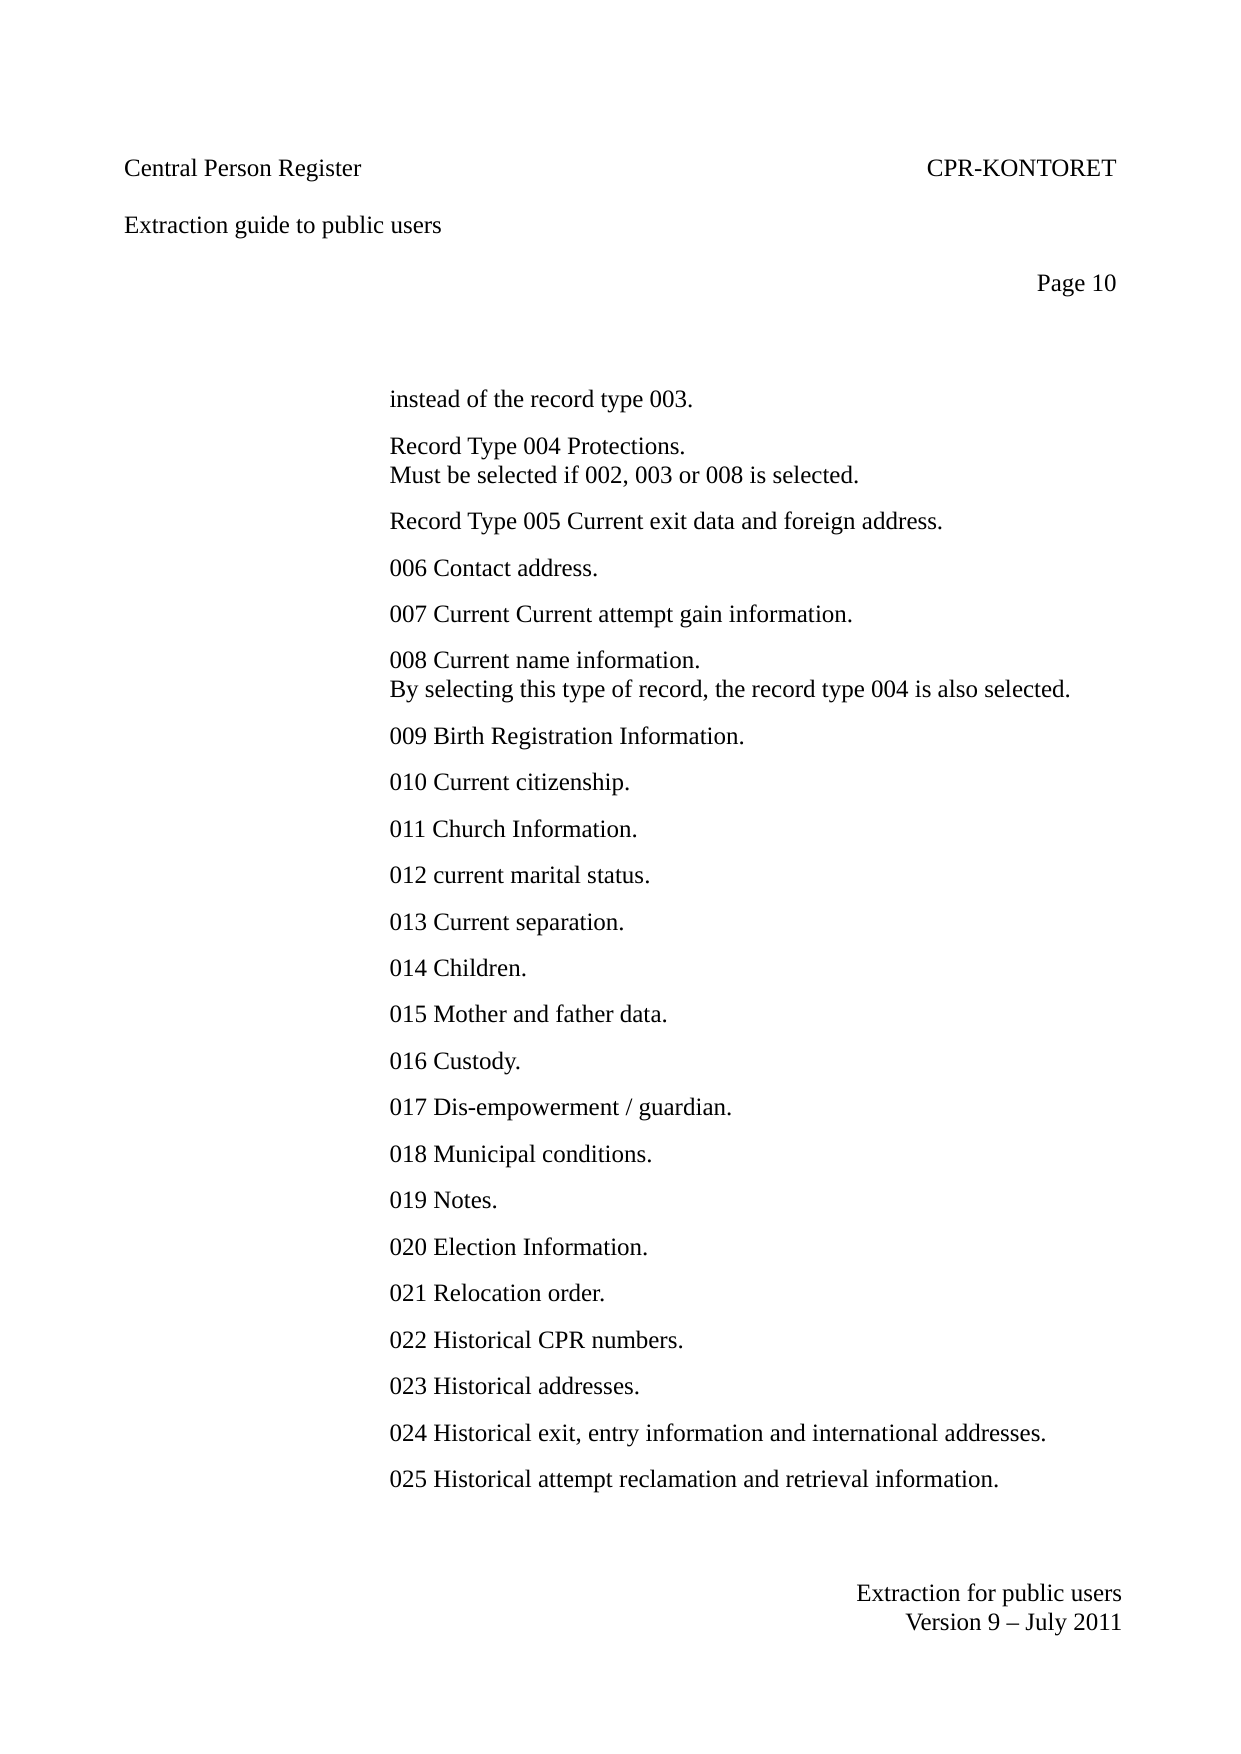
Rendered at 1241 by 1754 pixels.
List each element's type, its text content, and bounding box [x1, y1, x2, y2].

table_cell instead of the record type 003. Record Type 004 Protections. Must be selected if 002, 003 or 008 is selected. Record Type 005 Current exit data and foreign address. 006 Contact address. 007 Current Current attempt gain information. 008 Current name information. By selecting this type of record, the record type 004 is also selected. 009 Birth Registration Information. 010 Current citizenship. 011 Church Information. 012 current marital status. 013 Current separation. 014 Children. 015 Mother and father data. 016 Custody. 017 Dis-empowerment / guardian. 018 Municipal conditions. 019 Notes. 020 Election Information. 021 Relocation order. 022 Historical CPR numbers. 023 Historical addresses. 024 Historical exit, entry information and international addresses. 025 Historical attempt reclamation and retrieval information. [384, 379, 1122, 1516]
table_cell [118, 379, 384, 1516]
